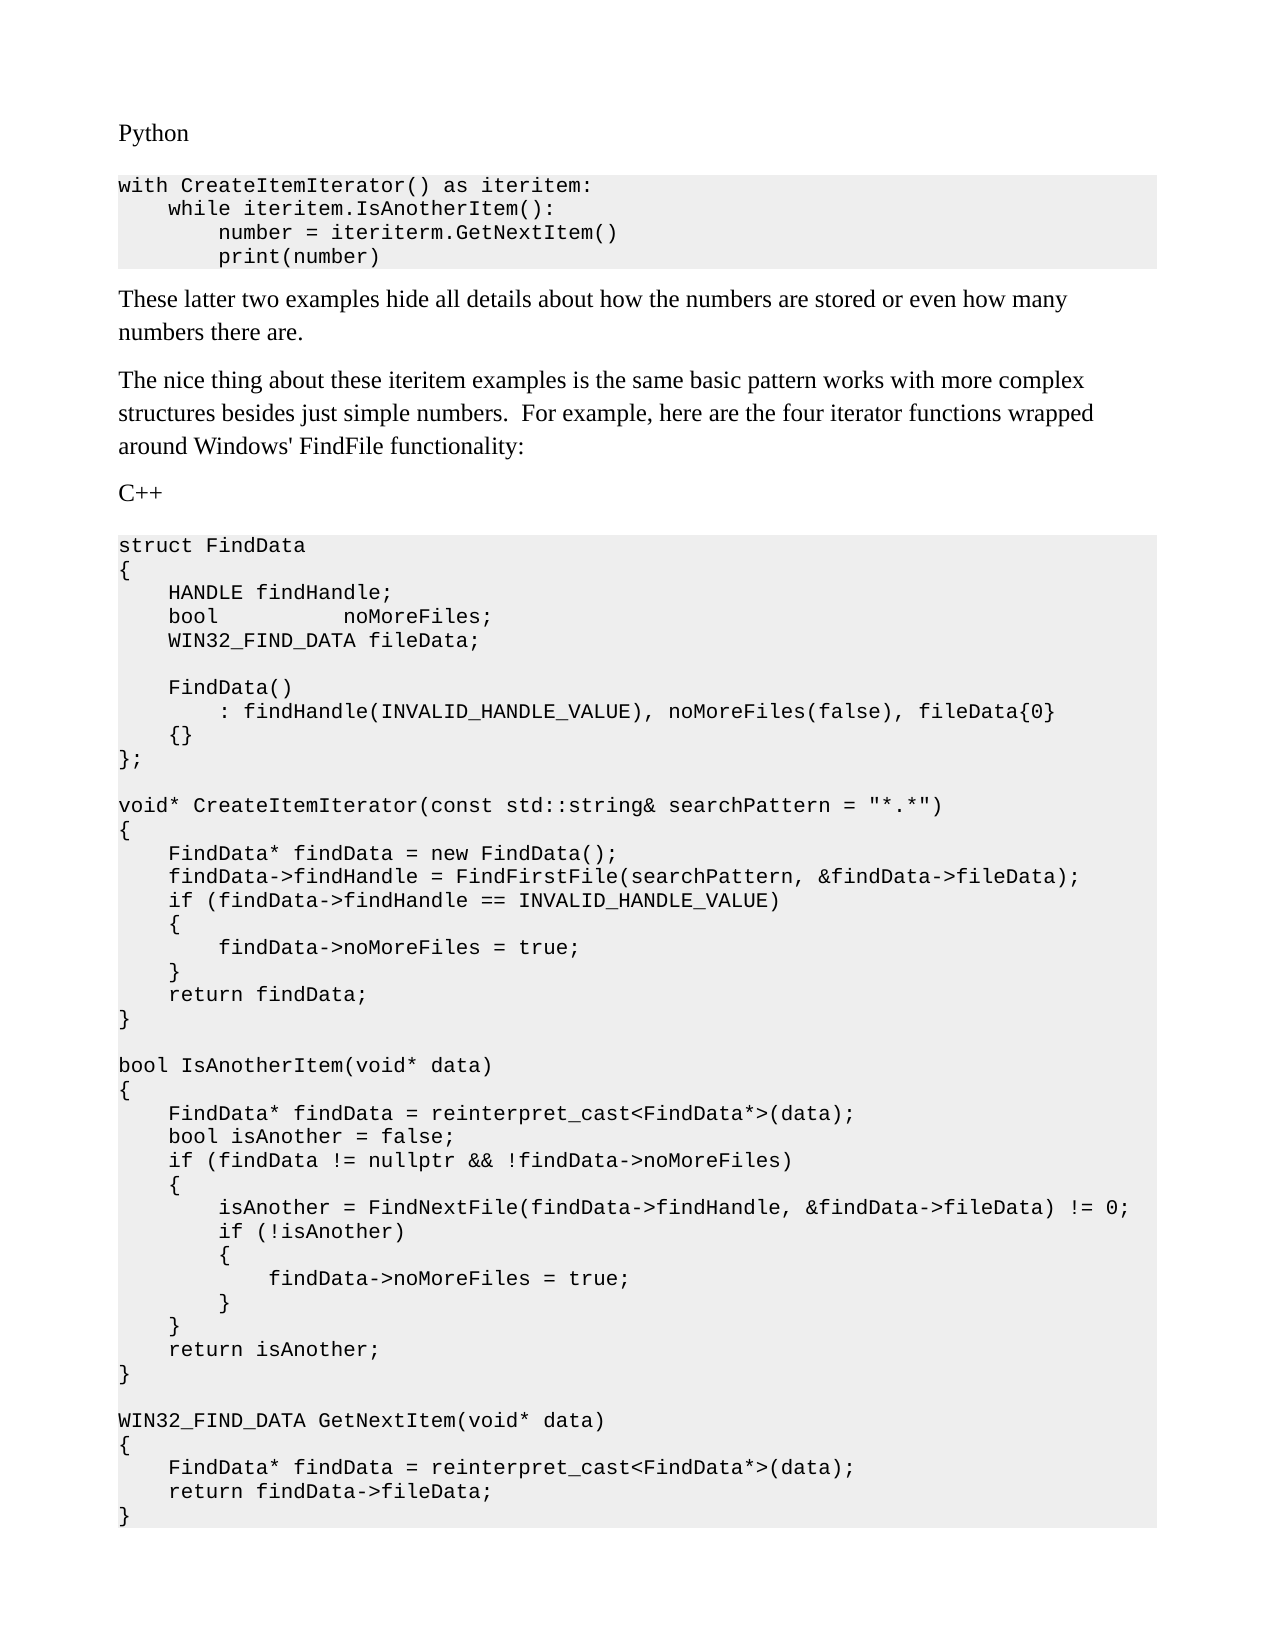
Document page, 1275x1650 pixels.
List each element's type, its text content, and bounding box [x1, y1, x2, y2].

text } [118, 1008, 1157, 1032]
text with CreateItemIterator() as iteritem: [118, 175, 1157, 198]
text bool IsAnotherItem(void* data) [118, 1055, 1157, 1079]
text return isAnother; [118, 1339, 1157, 1363]
text HANDLE findHandle; [118, 582, 1157, 606]
text isAnother = FindNextFile(findData->findHandle, &findData->fileData) != 0; [118, 1197, 1157, 1221]
text print(number) [118, 246, 1157, 269]
text } [118, 1292, 1157, 1315]
text findData->noMoreFiles = true; [118, 937, 1157, 961]
text FindData* findData = reinterpret_cast<FindData*>(data); [118, 1457, 1157, 1481]
text { [118, 1079, 1157, 1103]
text C++ [118, 478, 1157, 507]
text } [118, 1315, 1157, 1339]
text void* CreateItemIterator(const std::string& searchPattern = "*.*") [118, 795, 1157, 819]
text if (!isAnother) [118, 1221, 1157, 1244]
text { [118, 1434, 1157, 1457]
text : findHandle(INVALID_HANDLE_VALUE), noMoreFiles(false), fileData{0} [118, 701, 1157, 724]
text return findData->fileData; [118, 1481, 1157, 1504]
text return findData; [118, 984, 1157, 1008]
text WIN32_FIND_DATA GetNextItem(void* data) [118, 1410, 1157, 1434]
text } [118, 1504, 1157, 1528]
text while iteritem.IsAnotherItem(): [118, 198, 1157, 222]
text findData->noMoreFiles = true; [118, 1268, 1157, 1292]
text struct FindData [118, 535, 1157, 559]
text {} }; [118, 724, 1157, 772]
text if (findData != nullptr && !findData->noMoreFiles) [118, 1150, 1157, 1173]
text { [118, 913, 1157, 937]
text FindData() [118, 677, 1157, 701]
text These latter two examples hide all details about how the numbers are stored or even how many numbers there are. [118, 284, 1157, 346]
text bool isAnother = false; [118, 1126, 1157, 1150]
text number = iteriterm.GetNextItem() [118, 222, 1157, 246]
text findData->findHandle = FindFirstFile(searchPattern, &findData->fileData); [118, 866, 1157, 890]
text { [118, 559, 1157, 582]
text } [118, 1363, 1157, 1386]
text WIN32_FIND_DATA fileData; [118, 630, 1157, 653]
text FindData* findData = reinterpret_cast<FindData*>(data); [118, 1103, 1157, 1126]
text bool noMoreFiles; [118, 606, 1157, 630]
text if (findData->findHandle == INVALID_HANDLE_VALUE) [118, 890, 1157, 913]
text { [118, 1173, 1157, 1197]
text { [118, 819, 1157, 842]
text The nice thing about these iteritem examples is the same basic pattern works with more complex structures besides just simple numbers. For example, here are the four iterator functions wrapped around Windows' FindFile functionality: [118, 365, 1157, 460]
text } [118, 961, 1157, 984]
text FindData* findData = new FindData(); [118, 842, 1157, 866]
text Python [118, 118, 1157, 147]
text { [118, 1244, 1157, 1268]
